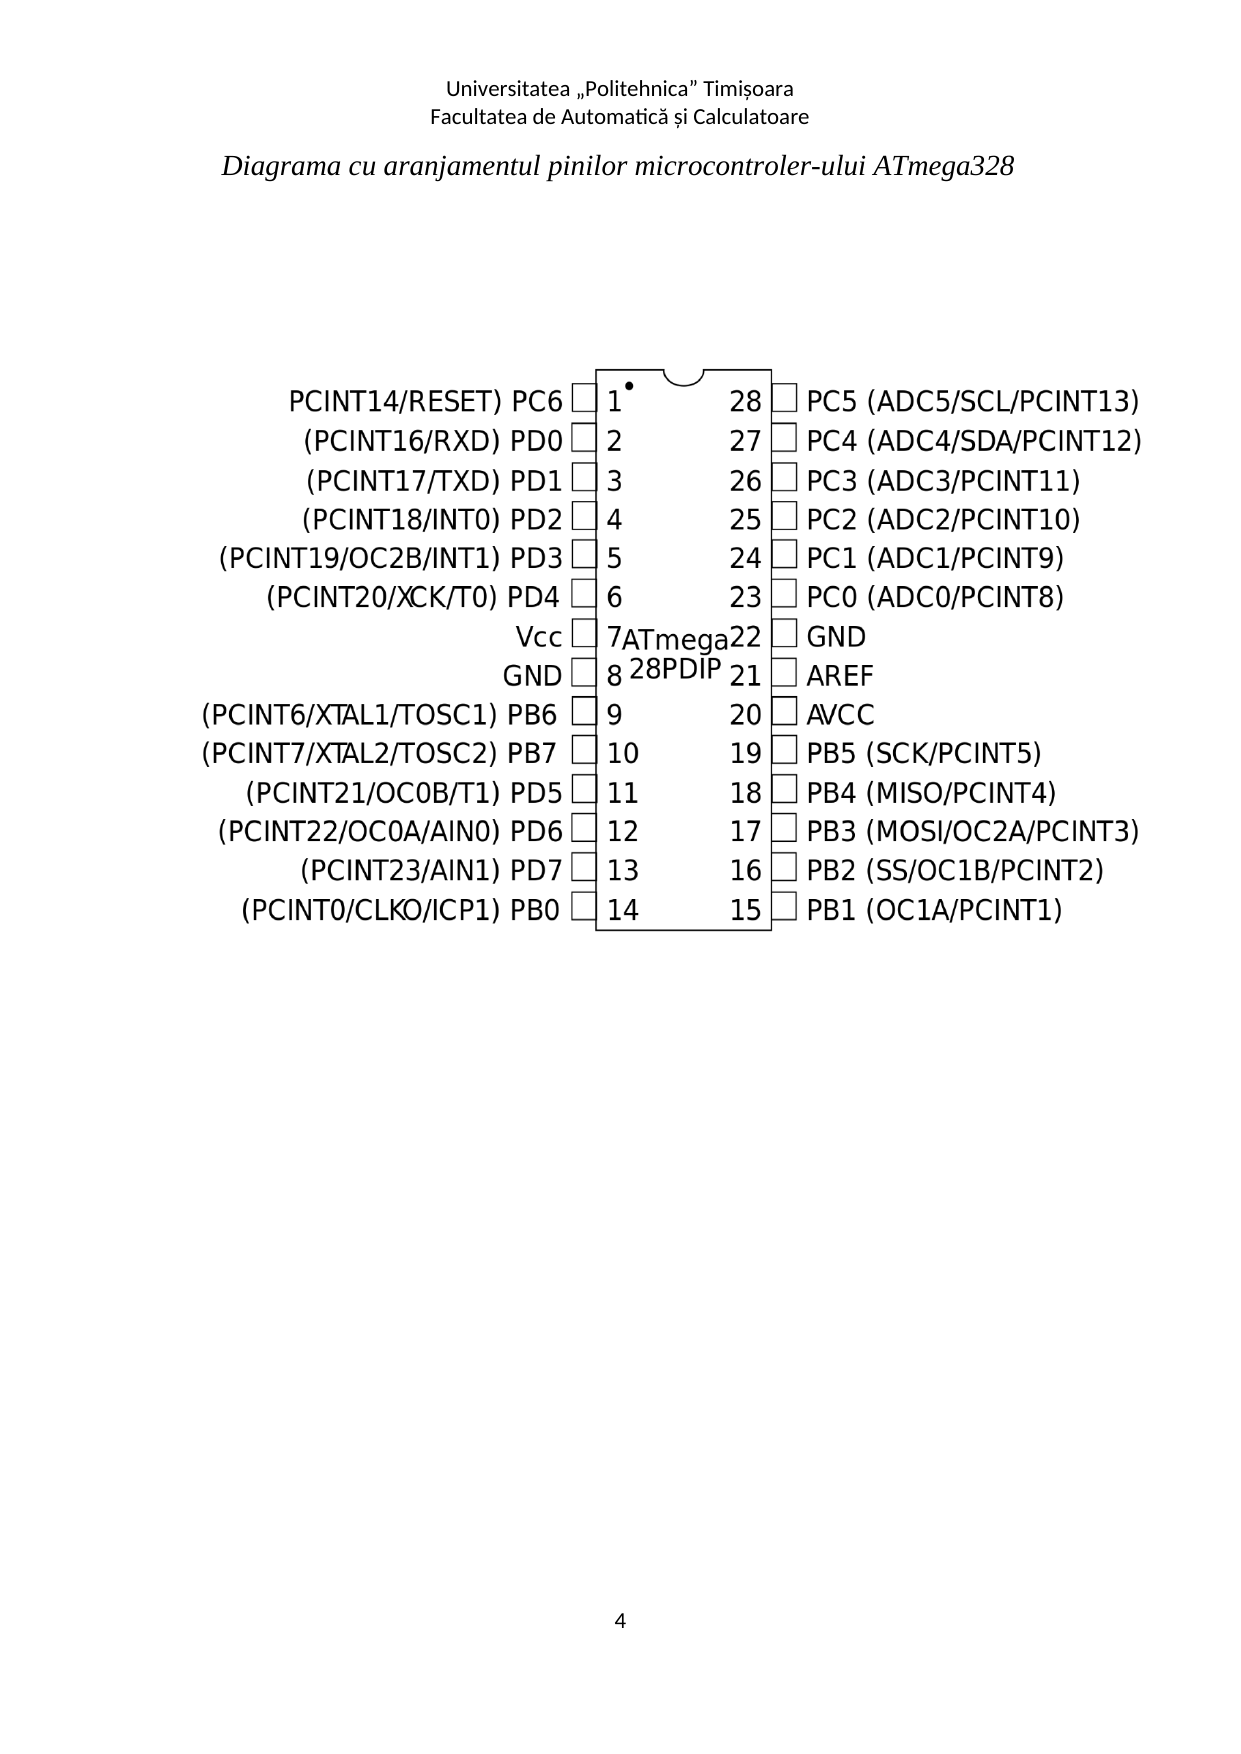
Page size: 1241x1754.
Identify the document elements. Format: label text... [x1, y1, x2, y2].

text Diagrama cu aranjamentul pinilor microcontroler-ului ATmega328 [148, 148, 1093, 181]
